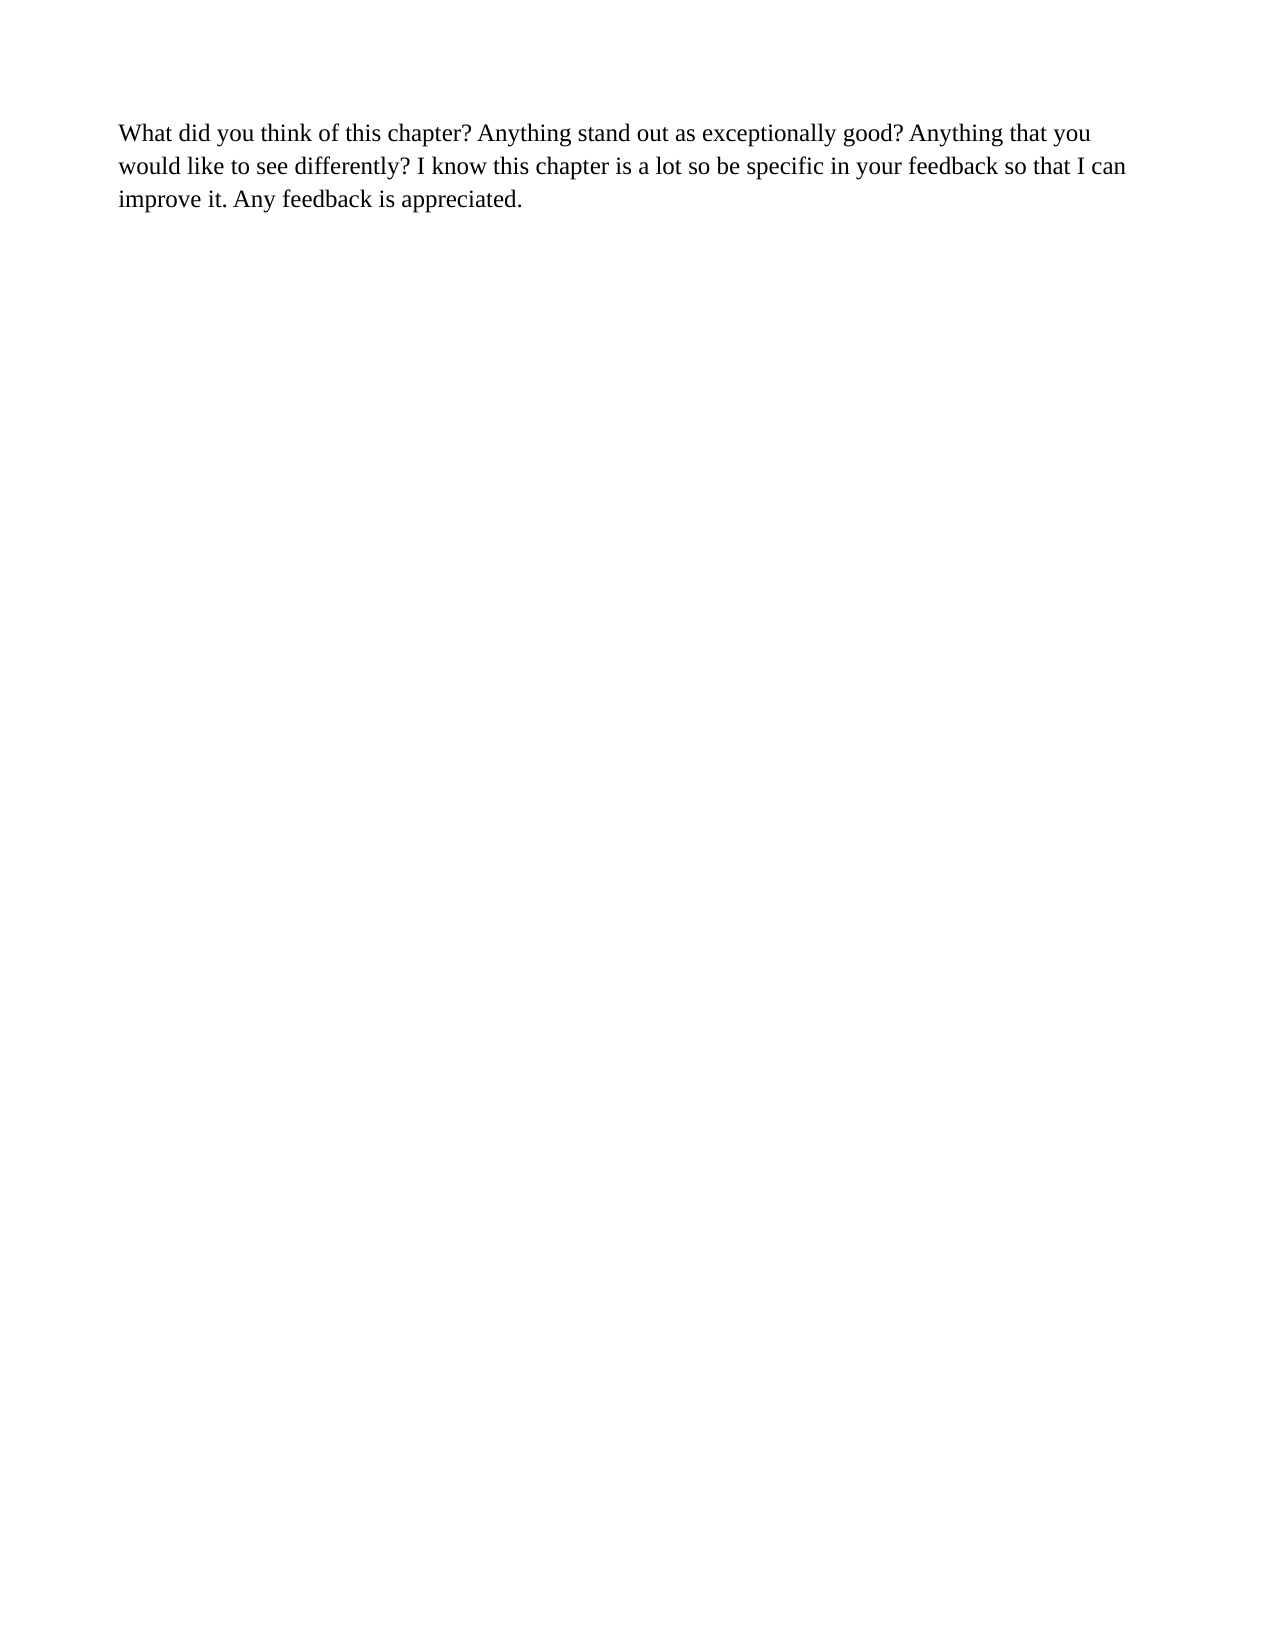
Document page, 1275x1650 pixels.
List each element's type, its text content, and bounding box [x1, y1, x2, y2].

text What did you think of this chapter? Anything stand out as exceptionally good? Anything that you would like to see differently? I know this chapter is a lot so be specific in your feedback so that I can improve it. Any feedback is appreciated. [118, 118, 1157, 213]
